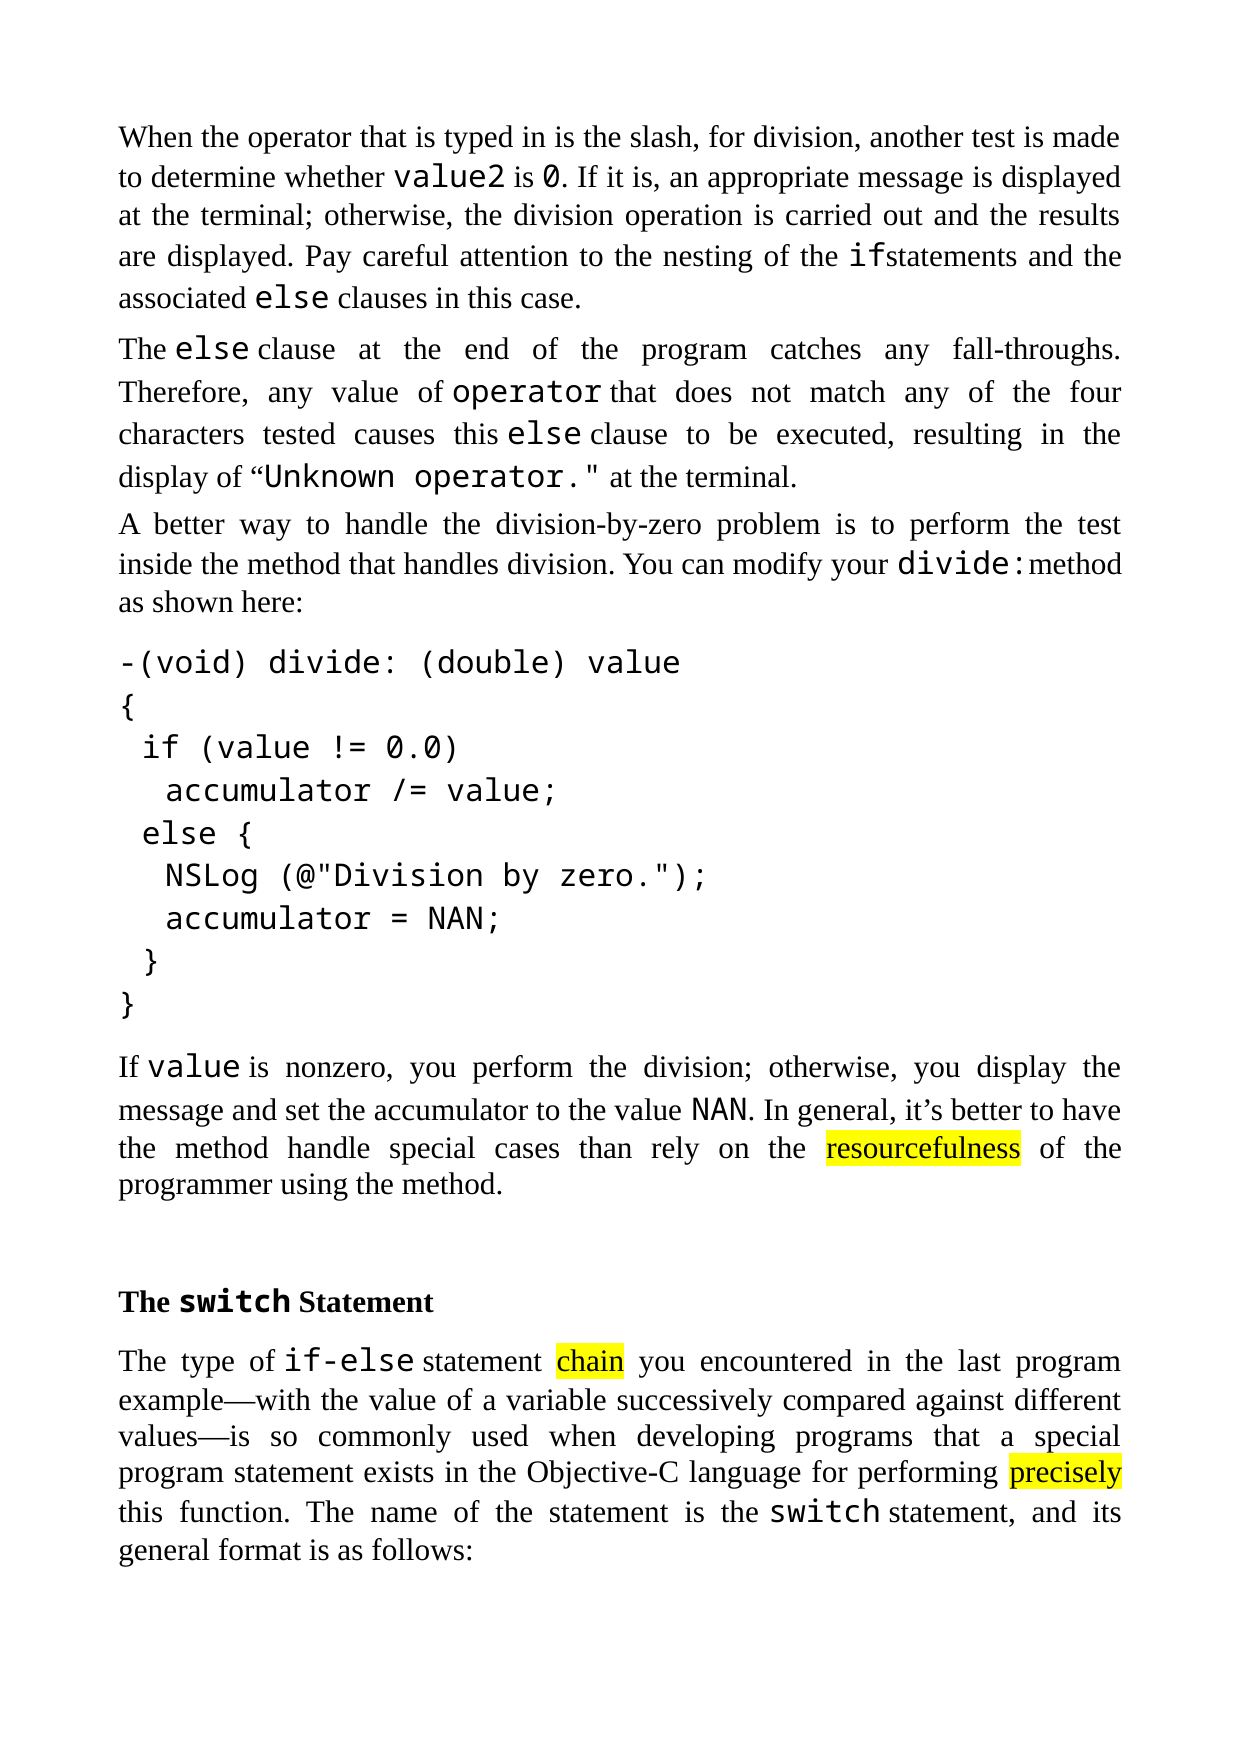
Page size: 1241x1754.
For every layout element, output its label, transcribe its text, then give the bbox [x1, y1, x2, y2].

text If value is nonzero, you perform the division; otherwise, you display the message and set the accumulator to the value NAN. In general, it’s better to have the method handle special cases than rely on the resourcefulness of the programmer using the method. [118, 1044, 1122, 1202]
text -(void) divide: (double) value { if (value != 0.0) accumulator /= value; else { NSLog (@"Division by zero."); accumulator = NAN; } } [118, 640, 1122, 1024]
text The switch Statement [118, 1279, 1122, 1322]
text A better way to handle the division-by-zero problem is to perform the test inside the method that handles division. You can modify your divide:method as shown here: [118, 505, 1122, 619]
text The else clause at the end of the program catches any fall-throughs. Therefore, any value of operator that does not match any of the four characters tested causes this else clause to be executed, resulting in the display of “Unknown operator." at the terminal. [118, 326, 1122, 497]
text The type of if-else statement chain you encountered in the last program example—with the value of a variable successively compared against different values—is so commonly used when developing programs that a special program statement exists in the Objective-C language for performing precisely this function. The name of the statement is the switch statement, and its general format is as follows: [118, 1338, 1122, 1567]
text When the operator that is typed in is the slash, for division, another test is made to determine whether value2 is 0. If it is, an appropriate message is displayed at the terminal; otherwise, the division operation is carried out and the results are displayed. Pay careful attention to the nesting of the ifstatements and the associated else clauses in this case. [118, 118, 1122, 318]
